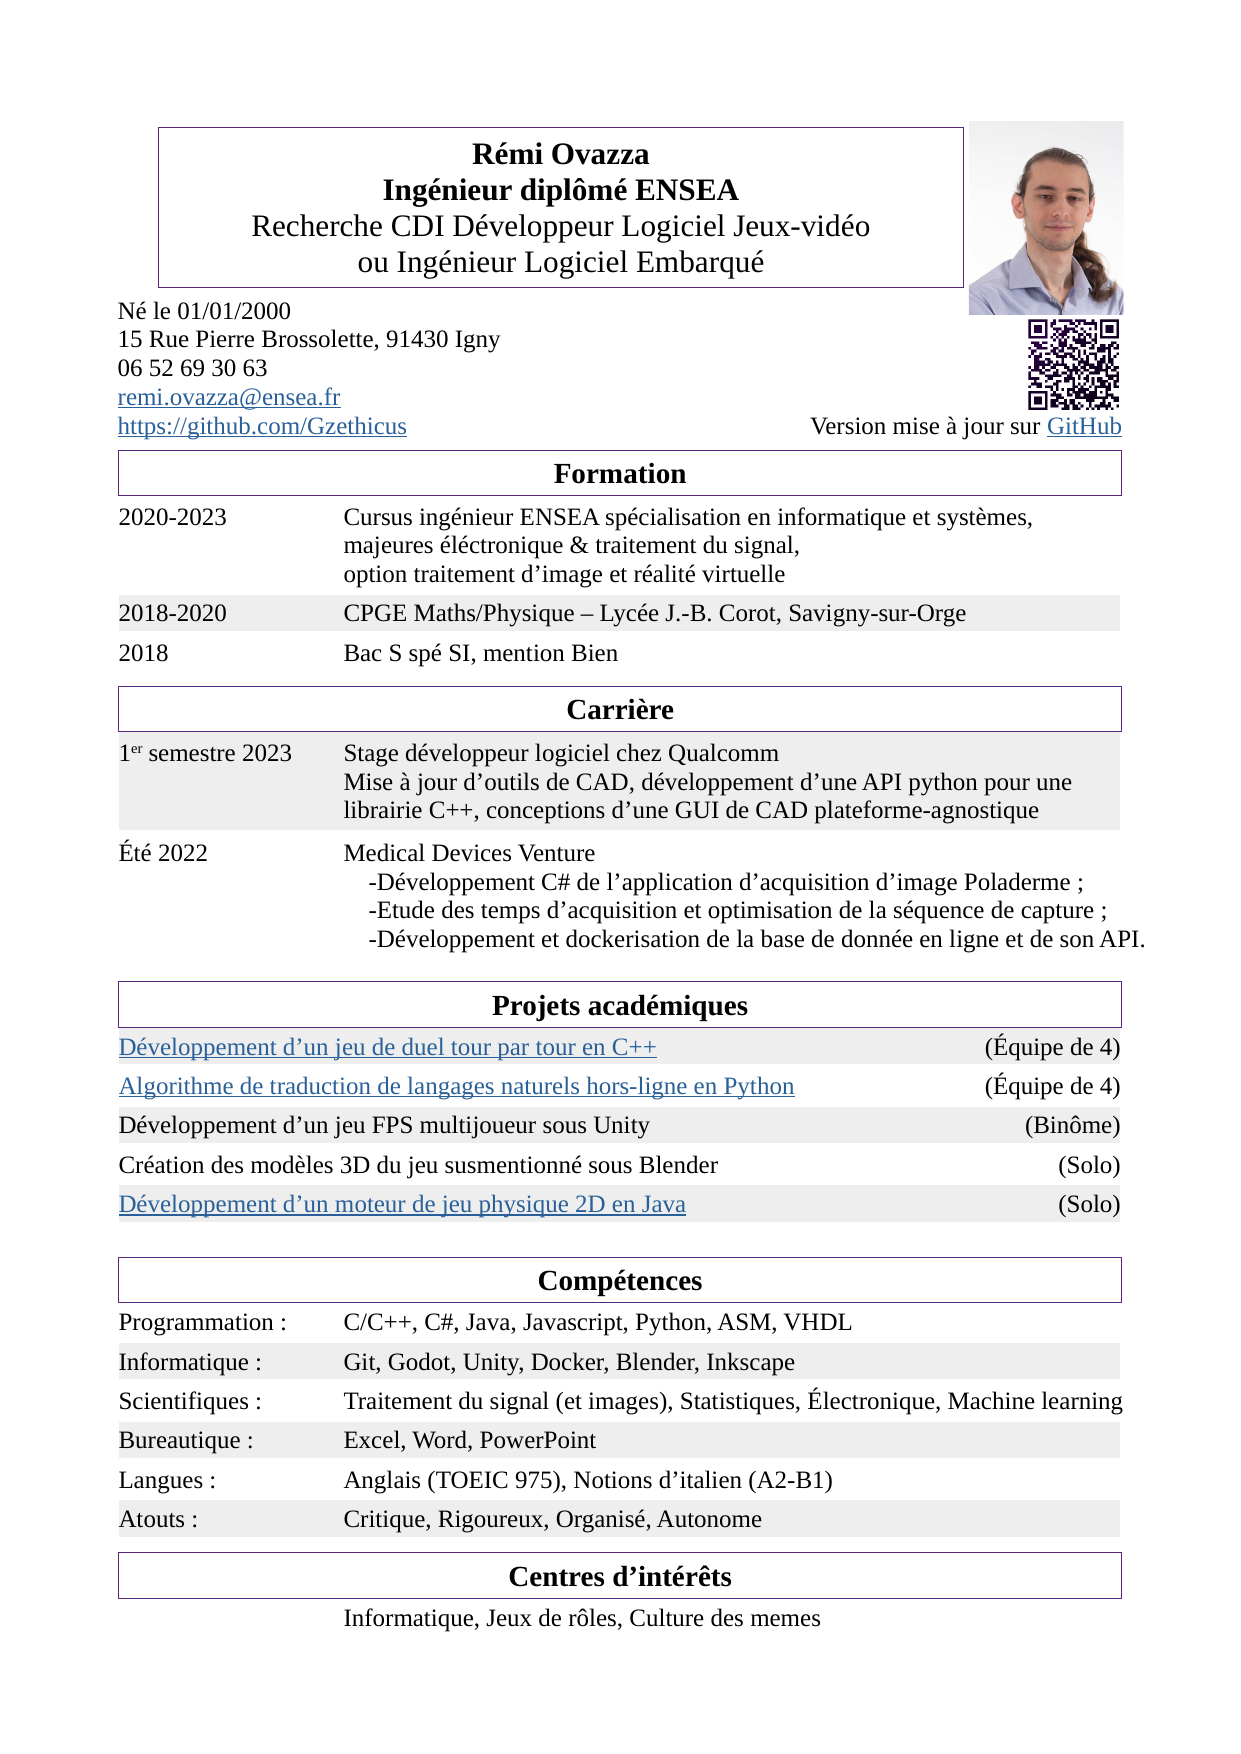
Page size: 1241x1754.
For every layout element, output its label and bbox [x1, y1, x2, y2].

picture [968, 121, 1124, 415]
